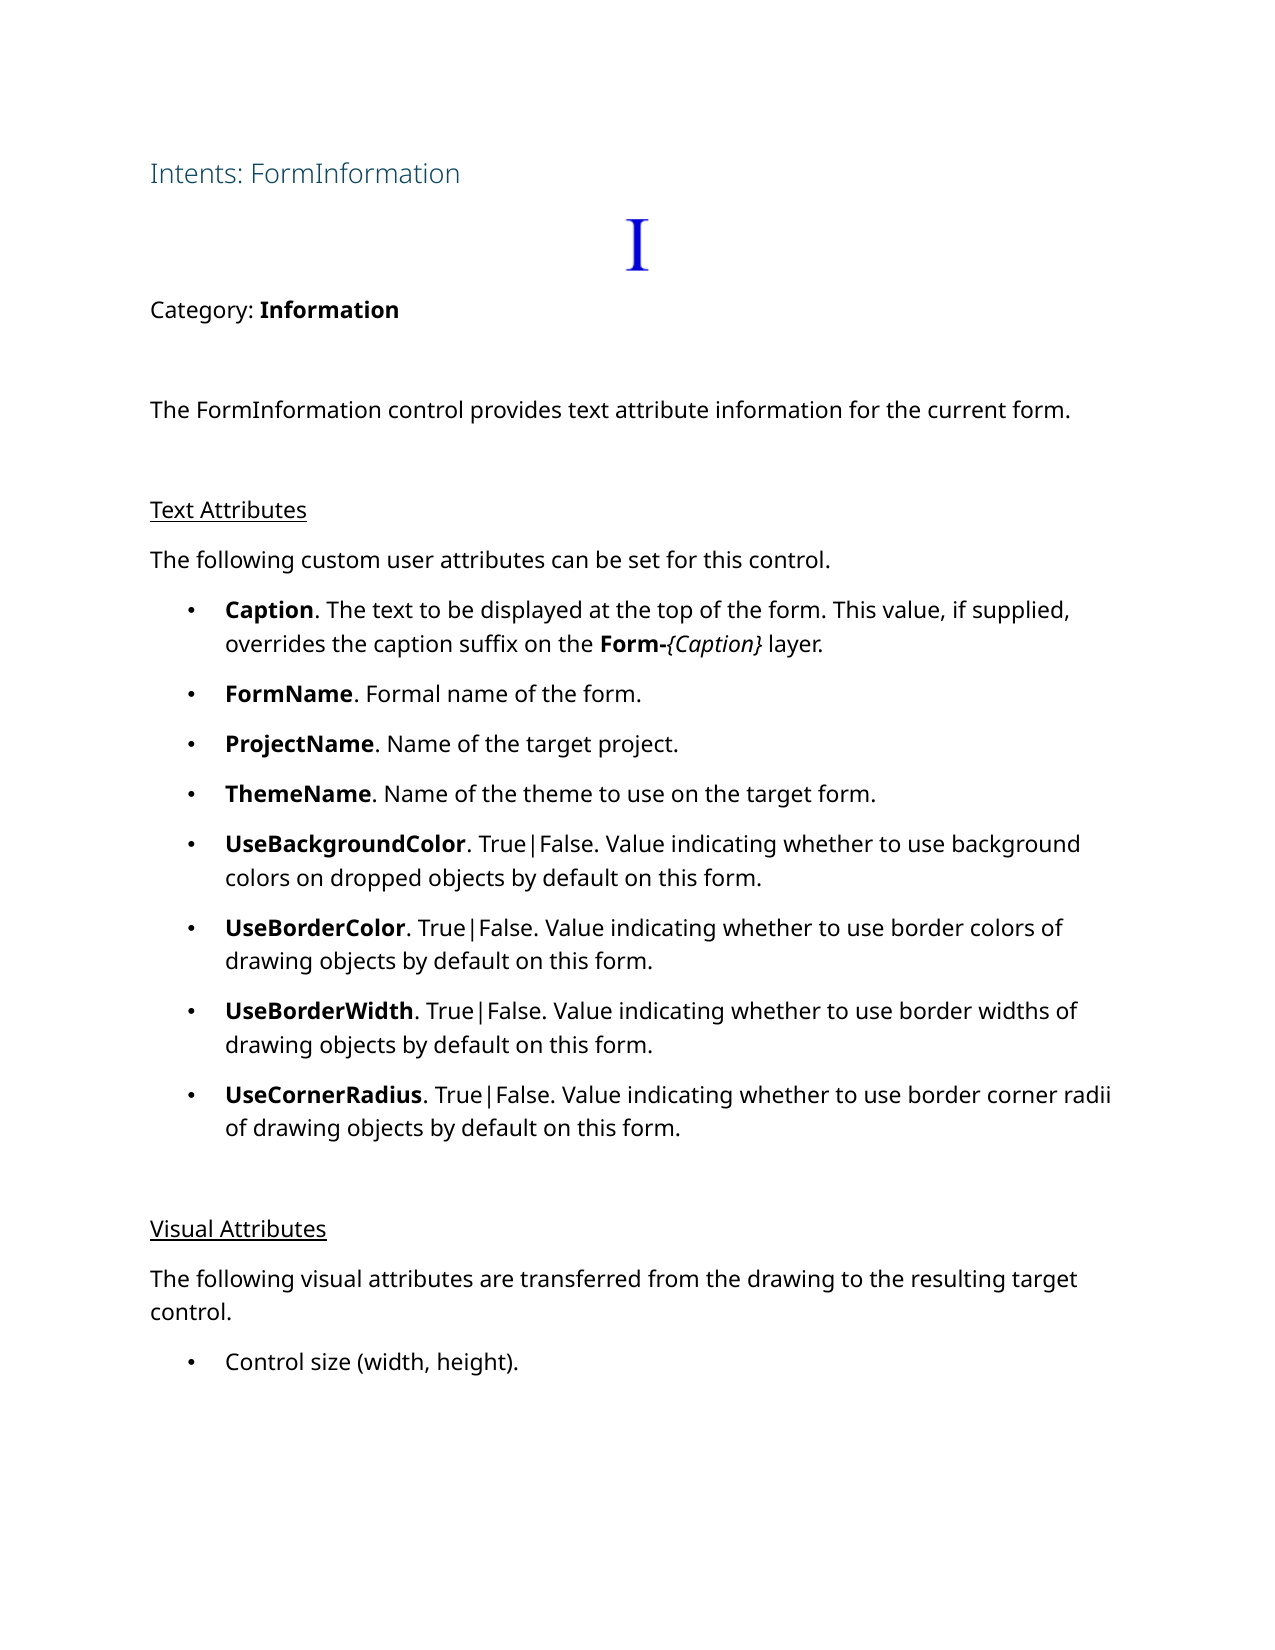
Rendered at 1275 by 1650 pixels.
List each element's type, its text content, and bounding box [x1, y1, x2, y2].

list FormName. Formal name of the form. [187, 678, 1125, 709]
list ThemeName. Name of the theme to use on the target form. [187, 778, 1125, 809]
list UseBorderColor. True|False. Value indicating whether to use border colors of drawing objects by default on this form. [187, 912, 1125, 976]
list ProjectName. Name of the target project. [187, 728, 1125, 759]
subtitle Intents: FormInformation [150, 154, 1125, 191]
text The following visual attributes are transferred from the drawing to the resulting target control. [150, 1263, 1125, 1327]
text Visual Attributes [150, 1212, 1125, 1244]
list UseBackgroundColor. True|False. Value indicating whether to use background colors on dropped objects by default on this form. [187, 828, 1125, 893]
text The FormInformation control provides text attribute information for the current form. [150, 394, 1125, 425]
text Category: Information [150, 294, 1125, 325]
picture [619, 213, 656, 277]
list Caption. The text to be displayed at the top of the form. This value, if supplied, overrides the caption suffix on the Form-{Caption} layer. [187, 594, 1125, 659]
text Text Attributes [150, 494, 1125, 525]
list UseBorderWidth. True|False. Value indicating whether to use border widths of drawing objects by default on this form. [187, 995, 1125, 1060]
text The following custom user attributes can be set for this control. [150, 544, 1125, 576]
list Control size (width, height). [187, 1346, 1125, 1377]
list UseCornerRadius. True|False. Value indicating whether to use border corner radii of drawing objects by default on this form. [187, 1079, 1125, 1143]
